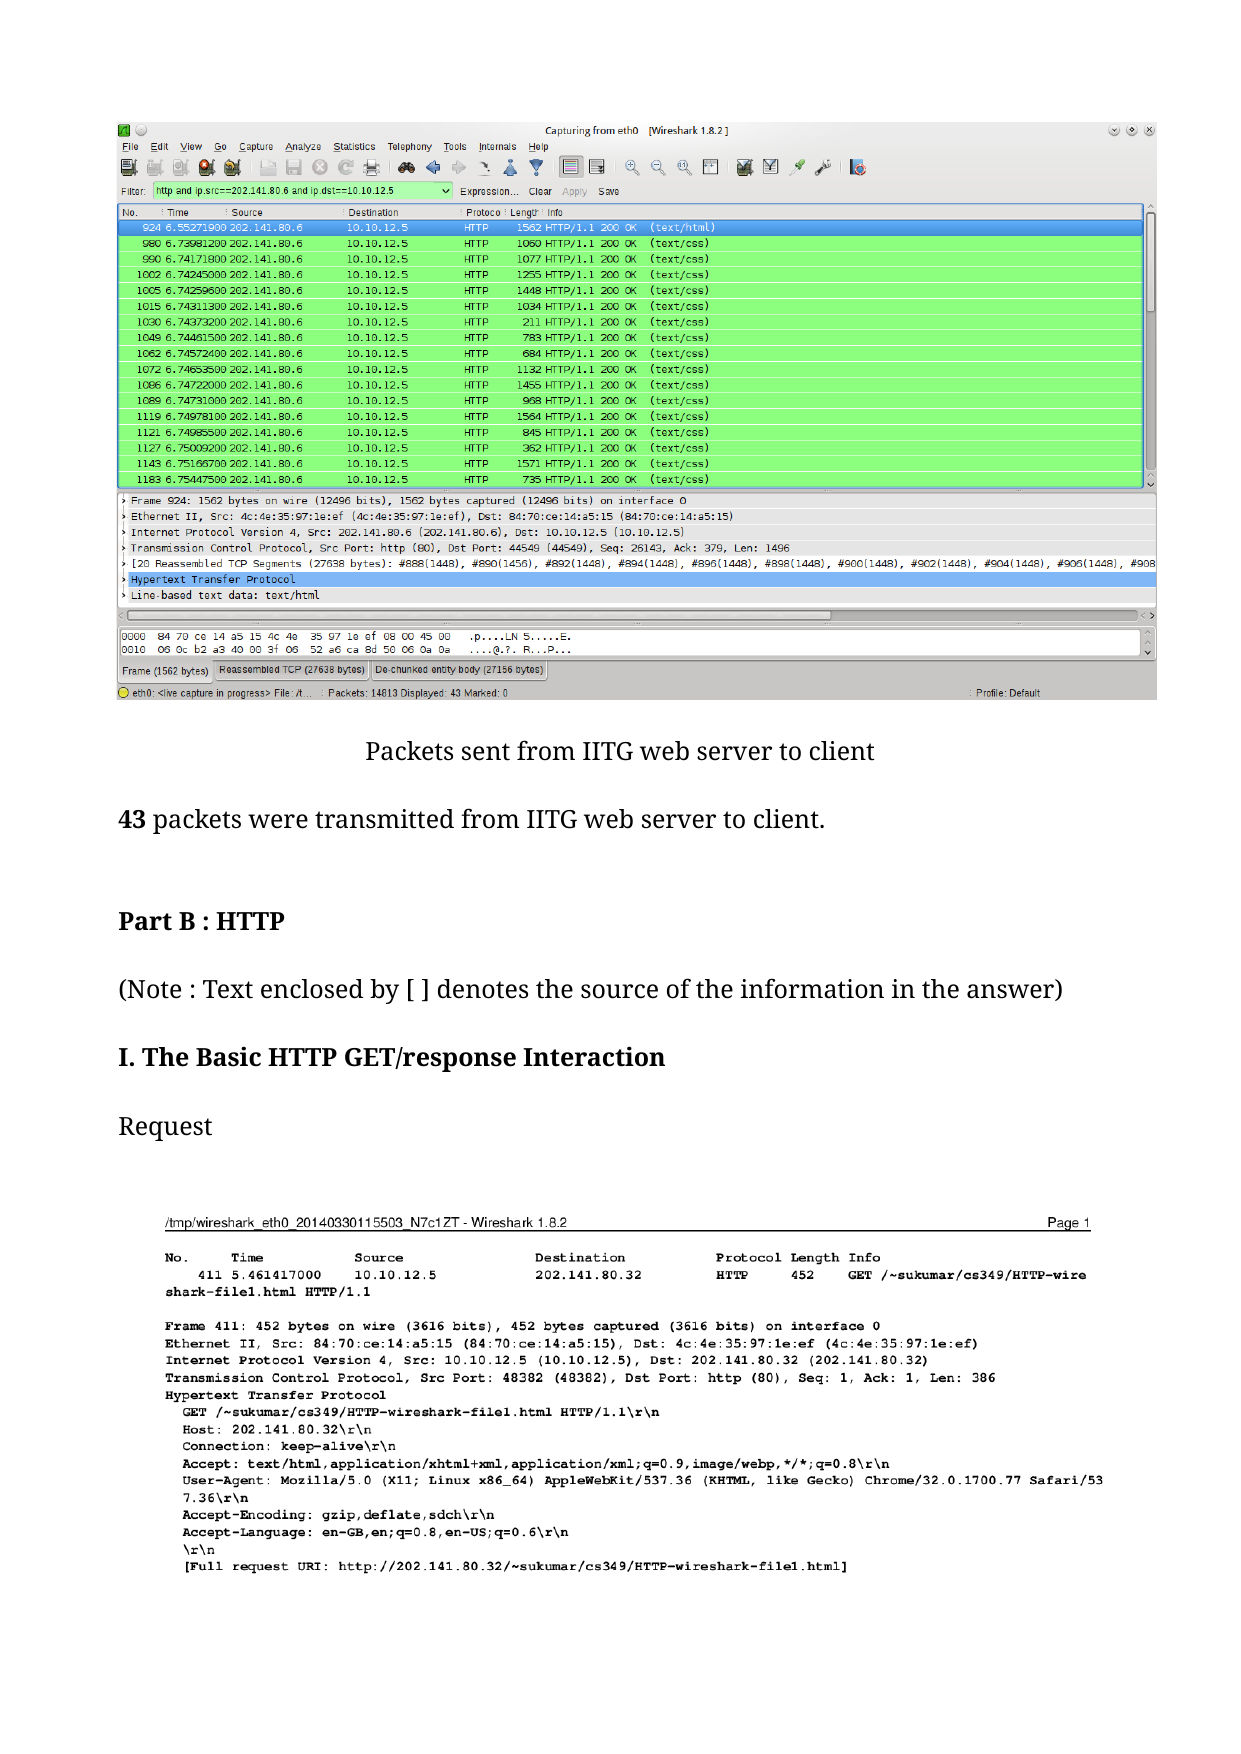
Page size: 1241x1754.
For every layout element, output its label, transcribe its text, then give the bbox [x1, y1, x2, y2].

picture [116, 122, 1157, 700]
text I. The Basic HTTP GET/response Interaction [118, 1040, 1122, 1074]
text Packets sent from IITG web server to client [118, 733, 1122, 768]
text 43 packets were transmitted from IITG web server to client. [118, 802, 1122, 836]
text Part B : HTTP [118, 904, 1122, 938]
picture [118, 1176, 1123, 1630]
text (Note : Text enclosed by [ ] denotes the source of the information in the answer) [118, 972, 1122, 1006]
text Request [118, 1108, 1122, 1142]
